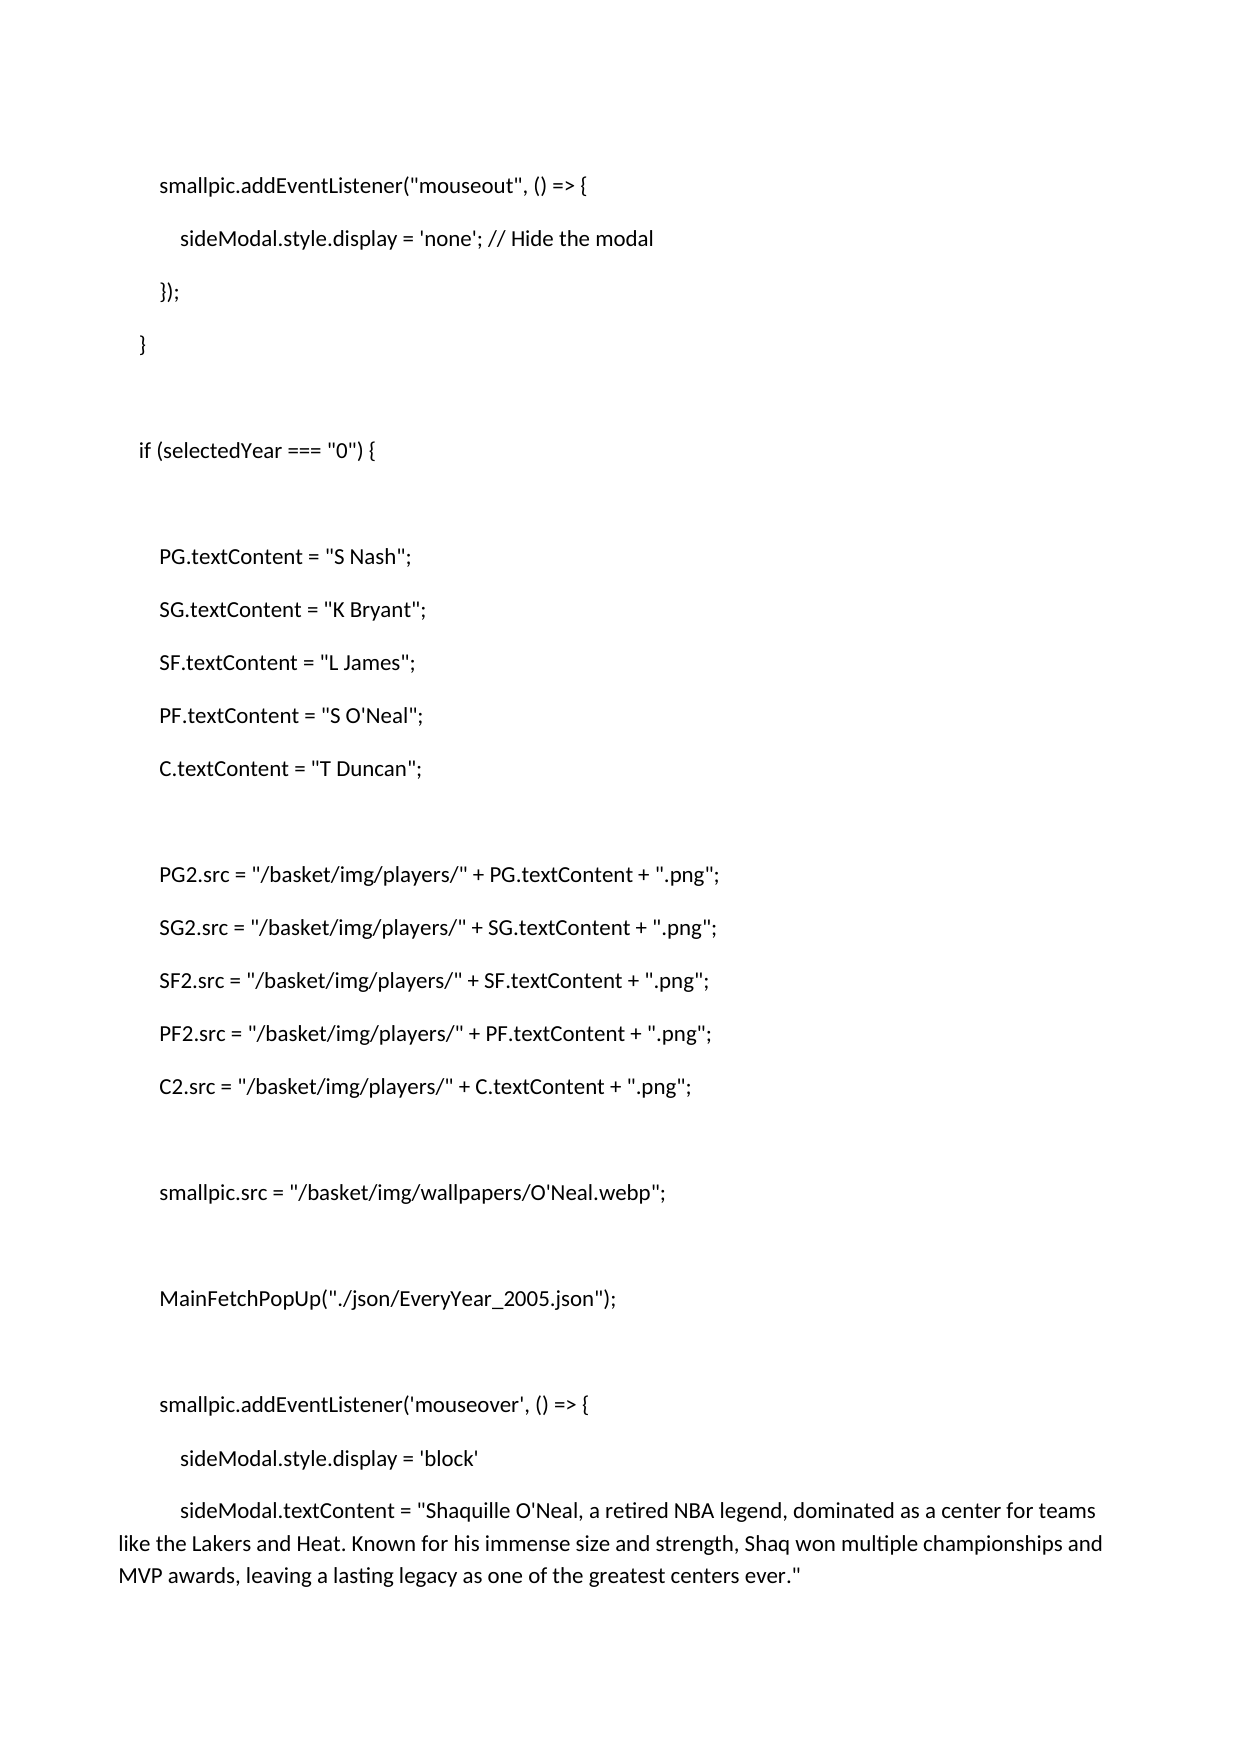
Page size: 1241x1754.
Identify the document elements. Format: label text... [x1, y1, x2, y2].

text smallpic.src = "/basket/img/wallpapers/O'Neal.webp"; [118, 1178, 1122, 1207]
text } [118, 330, 1122, 358]
text SG.textContent = "K Bryant"; [118, 595, 1122, 623]
text C.textContent = "T Duncan"; [118, 754, 1122, 782]
text PG.textContent = "S Nash"; [118, 542, 1122, 570]
text sideModal.style.display = 'none'; // Hide the modal [118, 224, 1122, 252]
text PF2.src = "/basket/img/players/" + PF.textContent + ".png"; [118, 1019, 1122, 1047]
text if (selectedYear === "0") { [118, 436, 1122, 464]
text SF.textContent = "L James"; [118, 648, 1122, 676]
text smallpic.addEventListener("mouseout", () => { [118, 171, 1122, 199]
text sideModal.textContent = "Shaquille O'Neal, a retired NBA legend, dominated as a center for teams like the Lakers and Heat. Known for his immense size and strength, Shaq won multiple championships and MVP awards, leaving a lasting legacy as one of the greatest centers ever." [118, 1497, 1122, 1589]
text smallpic.addEventListener('mouseover', () => { [118, 1391, 1122, 1419]
text PG2.src = "/basket/img/players/" + PG.textContent + ".png"; [118, 860, 1122, 888]
text }); [118, 277, 1122, 305]
text sideModal.style.display = 'block' [118, 1444, 1122, 1472]
text MainFetchPopUp("./json/EveryYear_2005.json"); [118, 1284, 1122, 1313]
text PF.textContent = "S O'Neal"; [118, 701, 1122, 729]
text SG2.src = "/basket/img/players/" + SG.textContent + ".png"; [118, 913, 1122, 941]
text C2.src = "/basket/img/players/" + C.textContent + ".png"; [118, 1072, 1122, 1101]
text SF2.src = "/basket/img/players/" + SF.textContent + ".png"; [118, 966, 1122, 994]
